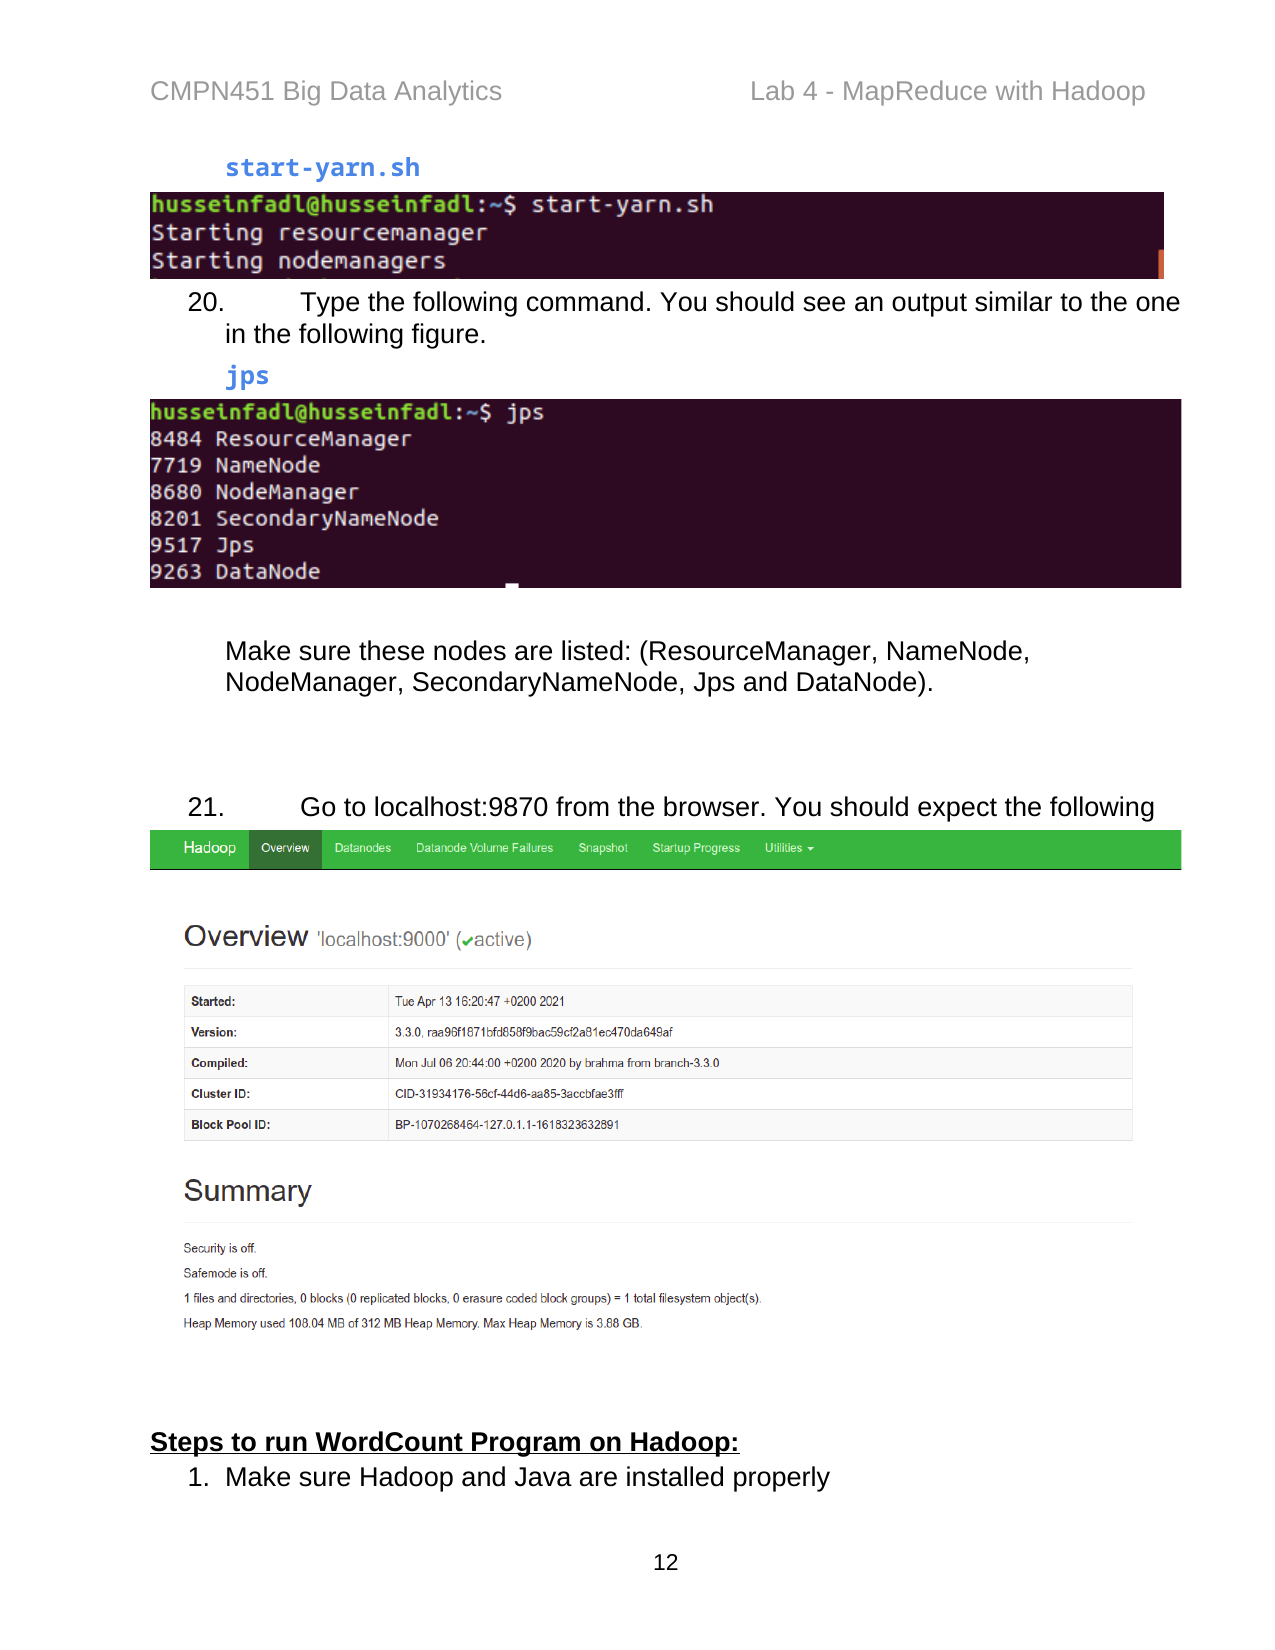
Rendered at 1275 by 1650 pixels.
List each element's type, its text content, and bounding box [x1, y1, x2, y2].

picture [150, 830, 1182, 1333]
text jps [225, 357, 1181, 391]
picture [150, 192, 1164, 279]
picture [150, 399, 1182, 588]
list Type the following command. You should see an output similar to the one in the following figure. [187, 286, 1181, 349]
text Make sure these nodes are listed: (ResourceManager, NameNode, NodeManager, SecondaryNameNode, Jps and DataNode). [225, 635, 1181, 698]
list Go to localhost:9870 from the browser. You should expect the following [187, 791, 1181, 822]
list Make sure Hadoop and Java are installed properly [187, 1461, 1181, 1493]
text start-yarn.sh [225, 150, 1181, 184]
text Steps to run WordCount Program on Hadoop: [150, 1426, 1181, 1457]
